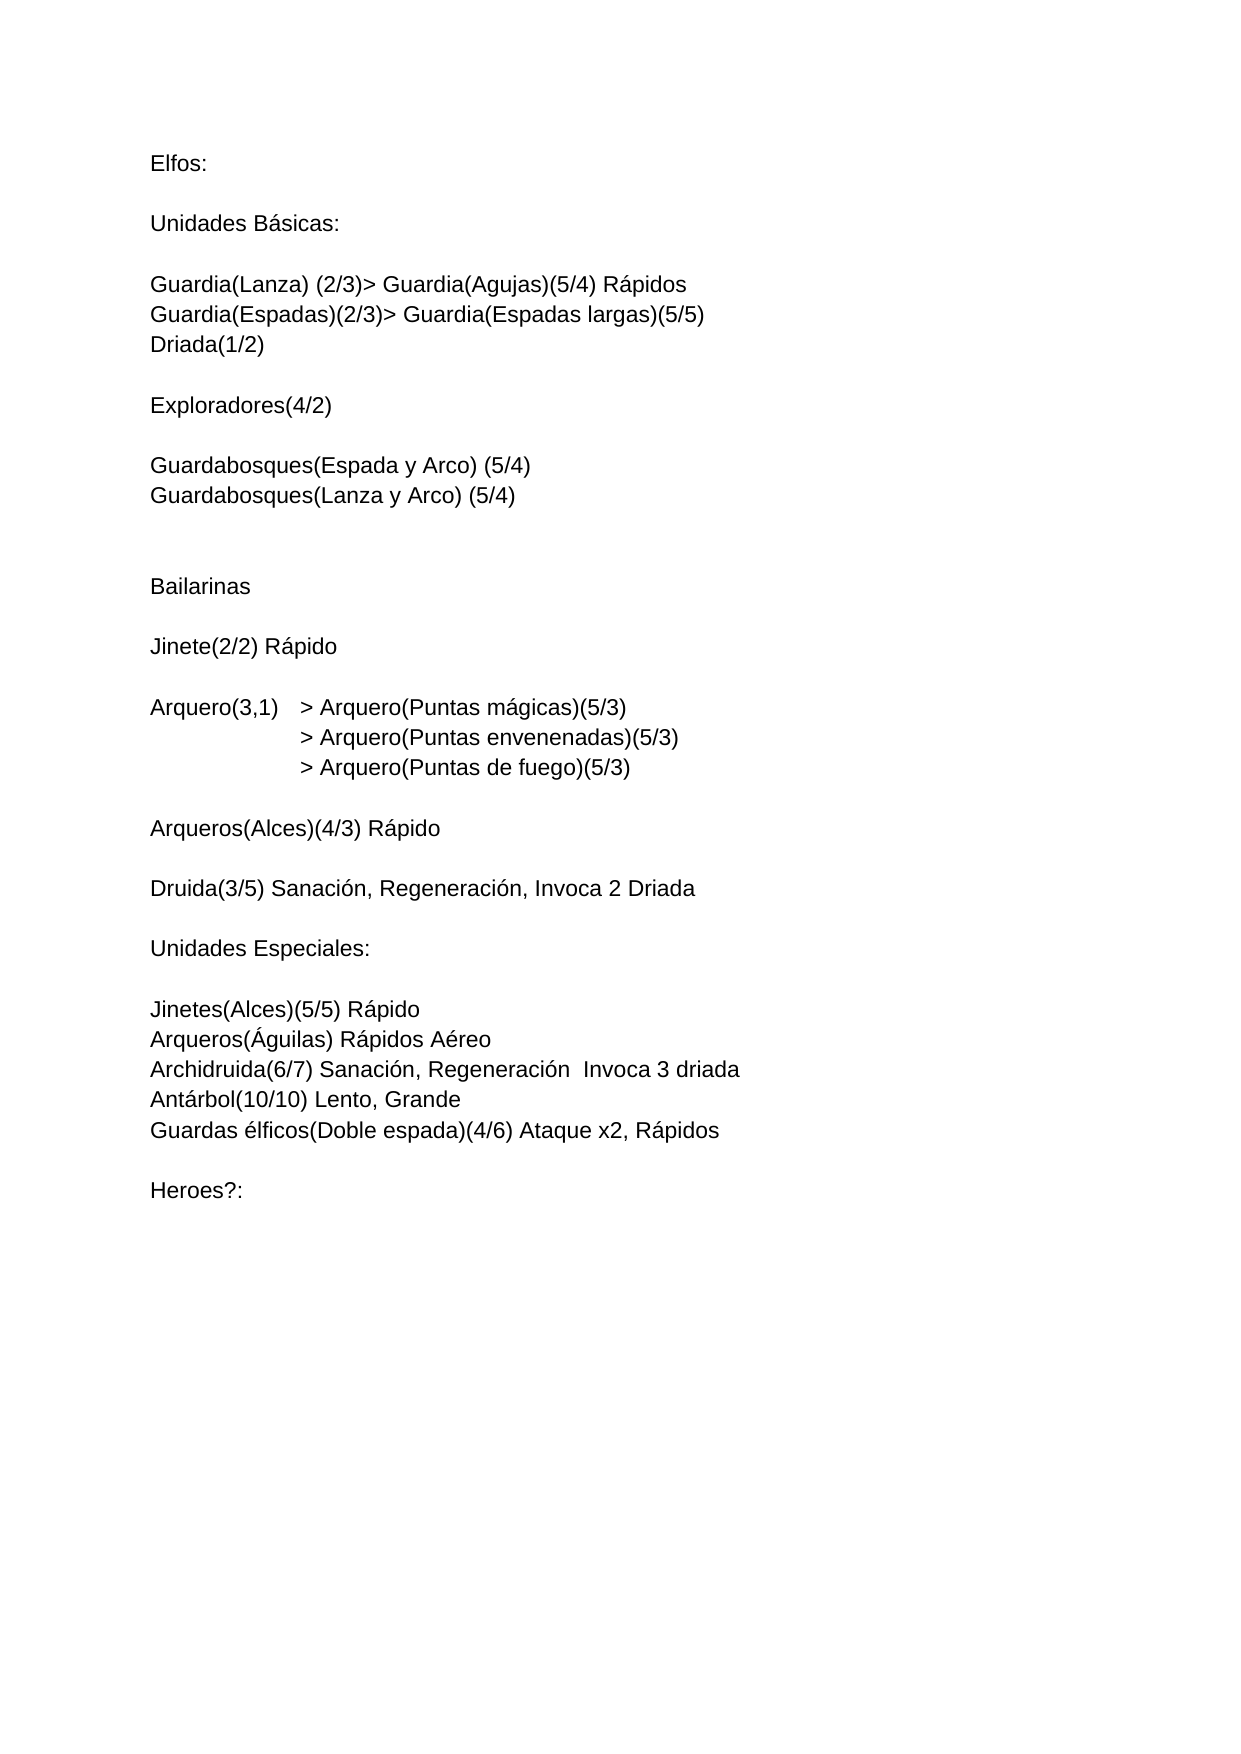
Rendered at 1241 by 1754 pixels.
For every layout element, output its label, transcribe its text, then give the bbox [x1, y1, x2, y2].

text Elfos: [150, 150, 1090, 176]
text Guardas élficos(Doble espada)(4/6) Ataque x2, Rápidos [150, 1117, 1090, 1143]
text Heroes?: [150, 1177, 1090, 1203]
text Guardabosques(Lanza y Arco) (5/4) [150, 482, 1090, 509]
text Arquero(3,1) > Arquero(Puntas mágicas)(5/3) [150, 694, 1090, 720]
text > Arquero(Puntas envenenadas)(5/3) [225, 724, 1090, 750]
text Arqueros(Águilas) Rápidos Aéreo [150, 1026, 1090, 1052]
text Driada(1/2) [150, 331, 1090, 358]
text Unidades Especiales: [150, 935, 1090, 962]
text Unidades Básicas: [150, 210, 1090, 237]
text Archidruida(6/7) Sanación, Regeneración Invoca 3 driada [150, 1056, 1090, 1083]
text Jinetes(Alces)(5/5) Rápido [150, 996, 1090, 1022]
text Guardia(Lanza) (2/3)> Guardia(Agujas)(5/4) Rápidos [150, 271, 1090, 297]
text Bailarinas [150, 573, 1090, 599]
text Antárbol(10/10) Lento, Grande [150, 1086, 1090, 1113]
text > Arquero(Puntas de fuego)(5/3) [300, 754, 1090, 781]
text Exploradores(4/2) [150, 392, 1090, 418]
text Druida(3/5) Sanación, Regeneración, Invoca 2 Driada [150, 875, 1090, 901]
text Arqueros(Alces)(4/3) Rápido [150, 814, 1090, 841]
text Guardia(Espadas)(2/3)> Guardia(Espadas largas)(5/5) [150, 301, 1090, 327]
text Guardabosques(Espada y Arco) (5/4) [150, 452, 1090, 478]
text Jinete(2/2) Rápido [150, 633, 1090, 660]
